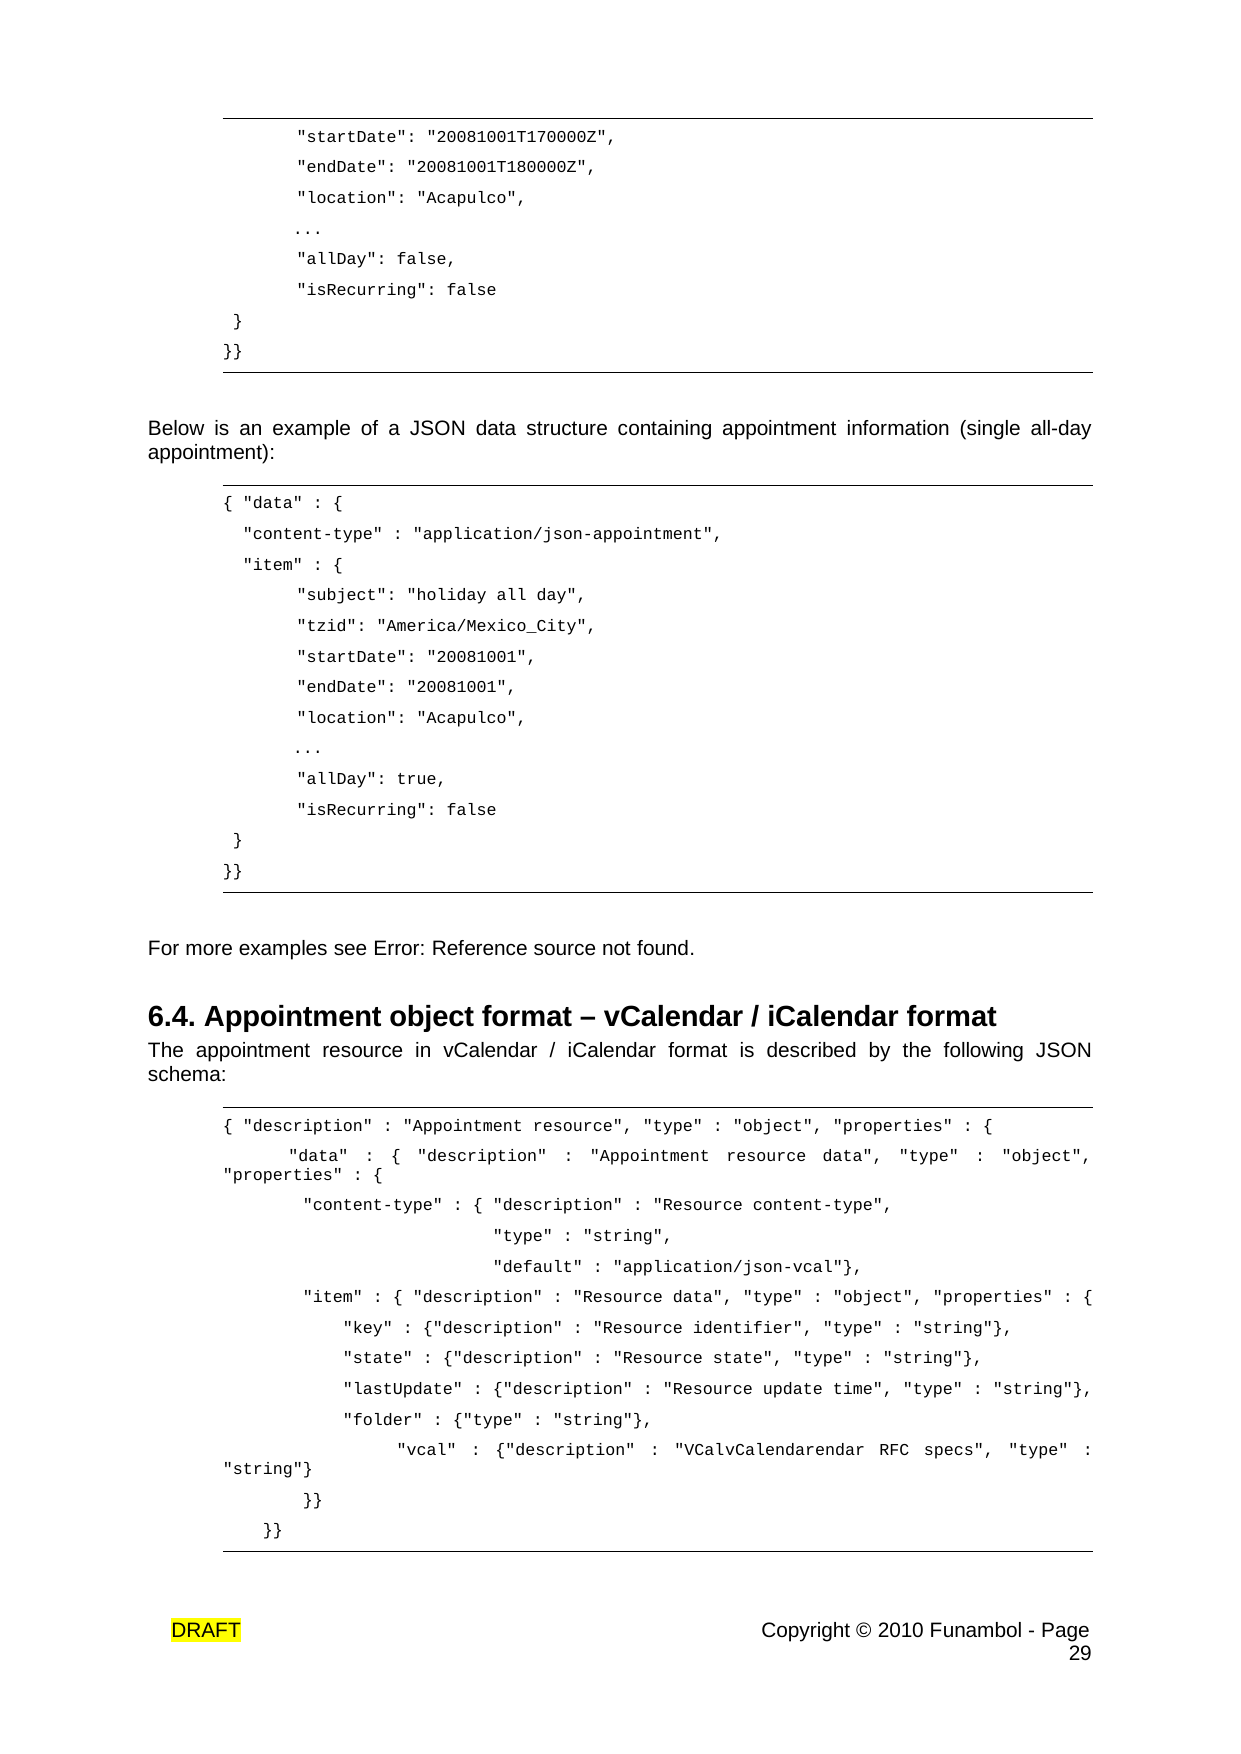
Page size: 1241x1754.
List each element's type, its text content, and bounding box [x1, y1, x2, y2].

text Below is an example of a JSON data structure containing appointment information (single all-day appointment): [148, 417, 1093, 464]
text "state" : {"description" : "Resource state", "type" : "string"}, [223, 1340, 1093, 1369]
text }} [223, 852, 1093, 892]
text "isRecurring": false [223, 791, 1093, 820]
text "vcal" : {"description" : "VCalvCalendarendar RFC specs", "type" : "string"} [223, 1432, 1093, 1479]
text "key" : {"description" : "Resource identifier", "type" : "string"}, [223, 1309, 1093, 1338]
text "allDay": false, [223, 241, 1093, 270]
text { "description" : "Appointment resource", "type" : "object", "properties" : { [223, 1108, 1093, 1136]
text ... [223, 210, 1093, 239]
text ... [223, 730, 1093, 759]
text "data" : { "description" : "Appointment resource data", "type" : "object", "properties" : { [223, 1137, 1093, 1185]
subtitle Appointment object format – vCalendar / iCalendar format [148, 1000, 1093, 1032]
text "isRecurring": false [223, 271, 1093, 300]
text For more examples see Error: Reference source not found. [148, 936, 1093, 960]
text "item" : { "description" : "Resource data", "type" : "object", "properties" : { [223, 1278, 1093, 1308]
text }} [223, 1481, 1093, 1510]
text "allDay": true, [223, 760, 1093, 789]
text { "data" : { [223, 486, 1093, 514]
text "content-type" : { "description" : "Resource content-type", [223, 1187, 1093, 1216]
text "endDate": "20081001", [223, 668, 1093, 698]
text "startDate": "20081001", [223, 638, 1093, 667]
text } [223, 822, 1093, 851]
text "endDate": "20081001T180000Z", [223, 149, 1093, 178]
text "location": "Acapulco", [223, 699, 1093, 728]
text } [223, 302, 1093, 331]
text "type" : "string", [223, 1217, 1093, 1246]
text "lastUpdate" : {"description" : "Resource update time", "type" : "string"}, [223, 1370, 1093, 1399]
text "tzid": "America/Mexico_City", [223, 607, 1093, 636]
text }} [223, 1511, 1093, 1551]
text }} [223, 332, 1093, 372]
text "subject": "holiday all day", [223, 577, 1093, 606]
text "location": "Acapulco", [223, 179, 1093, 208]
text The appointment resource in vCalendar / iCalendar format is described by the following JSON schema: [148, 1039, 1093, 1086]
text "item" : { [223, 546, 1093, 575]
text "folder" : {"type" : "string"}, [223, 1401, 1093, 1430]
text "startDate": "20081001T170000Z", [223, 119, 1093, 147]
text "default" : "application/json-vcal"}, [223, 1248, 1093, 1277]
text "content-type" : "application/json-appointment", [223, 515, 1093, 544]
